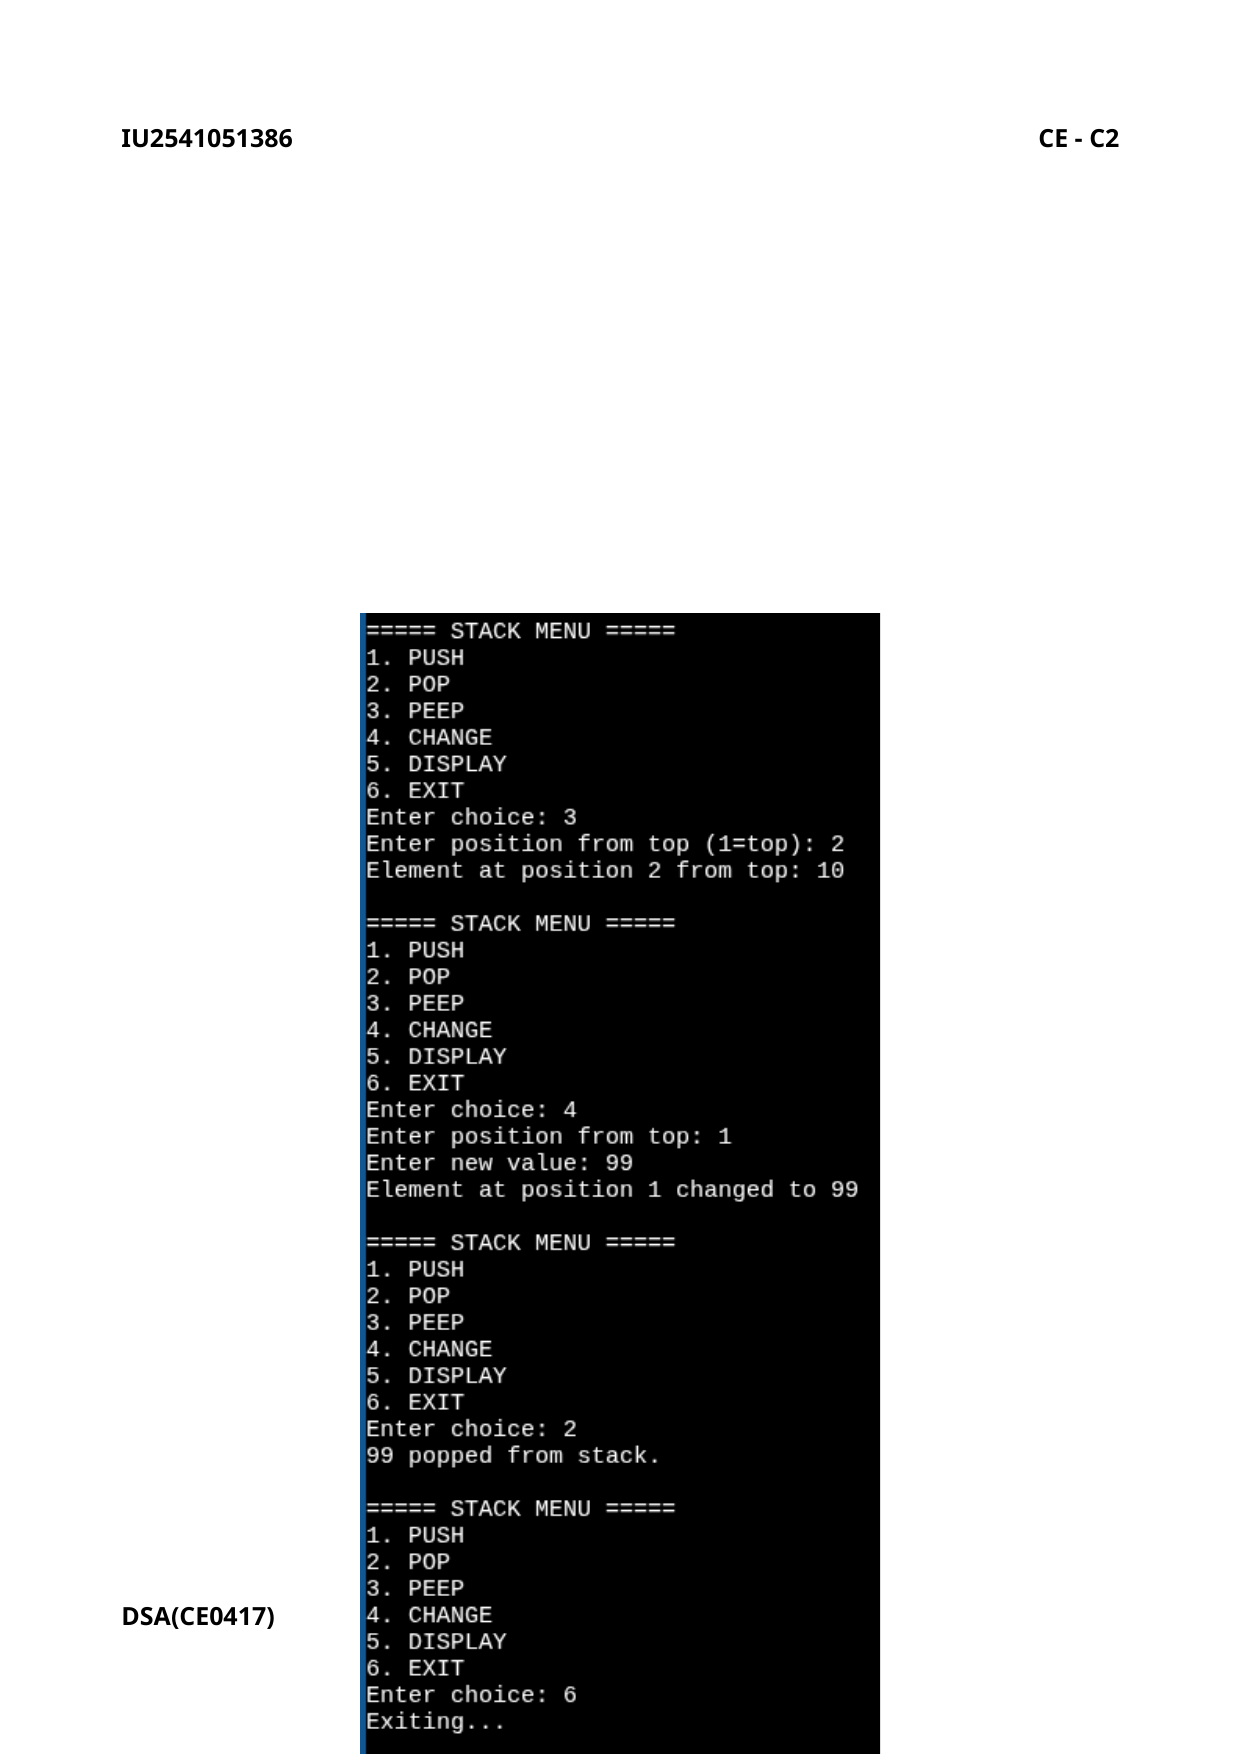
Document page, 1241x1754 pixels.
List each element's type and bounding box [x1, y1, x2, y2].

picture [360, 613, 881, 1754]
